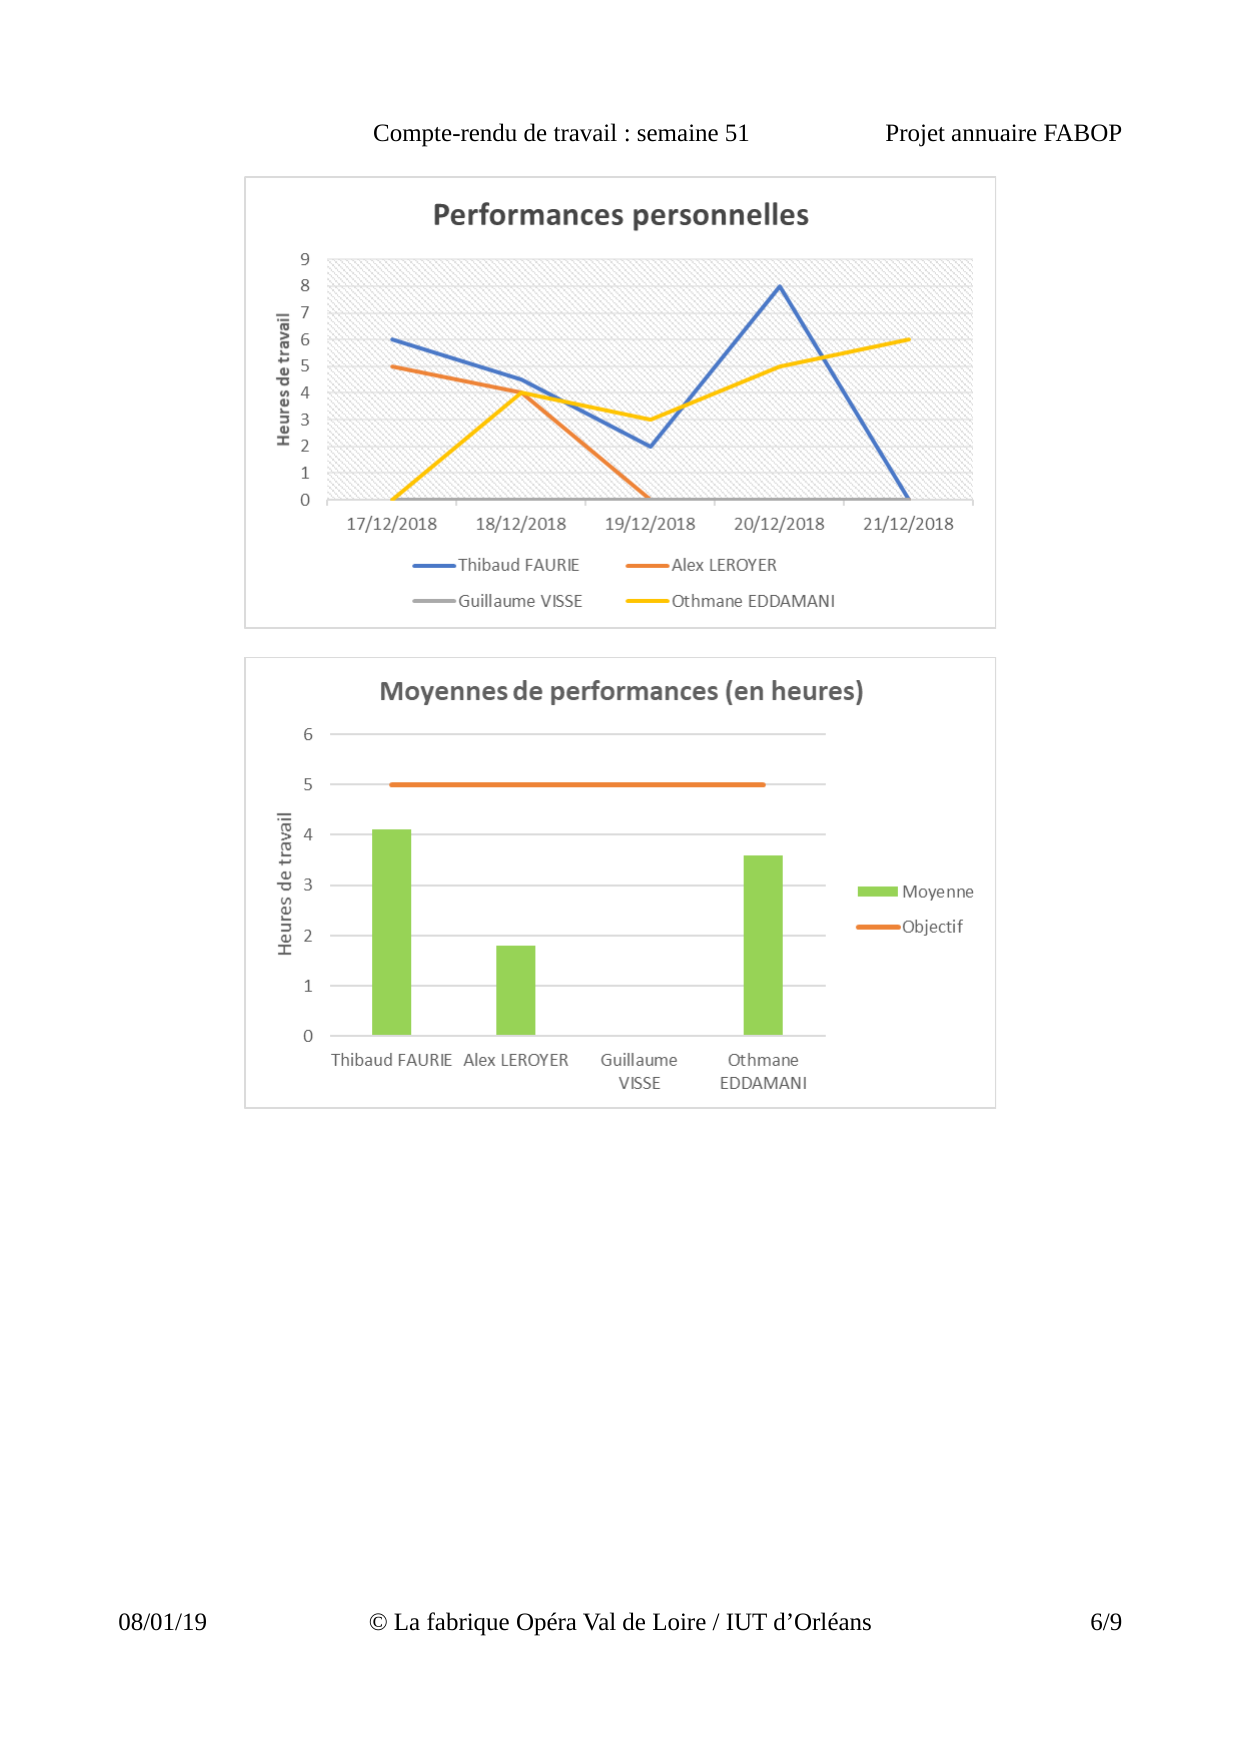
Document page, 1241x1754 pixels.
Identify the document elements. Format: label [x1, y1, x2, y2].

picture [244, 176, 997, 629]
picture [244, 657, 997, 1109]
